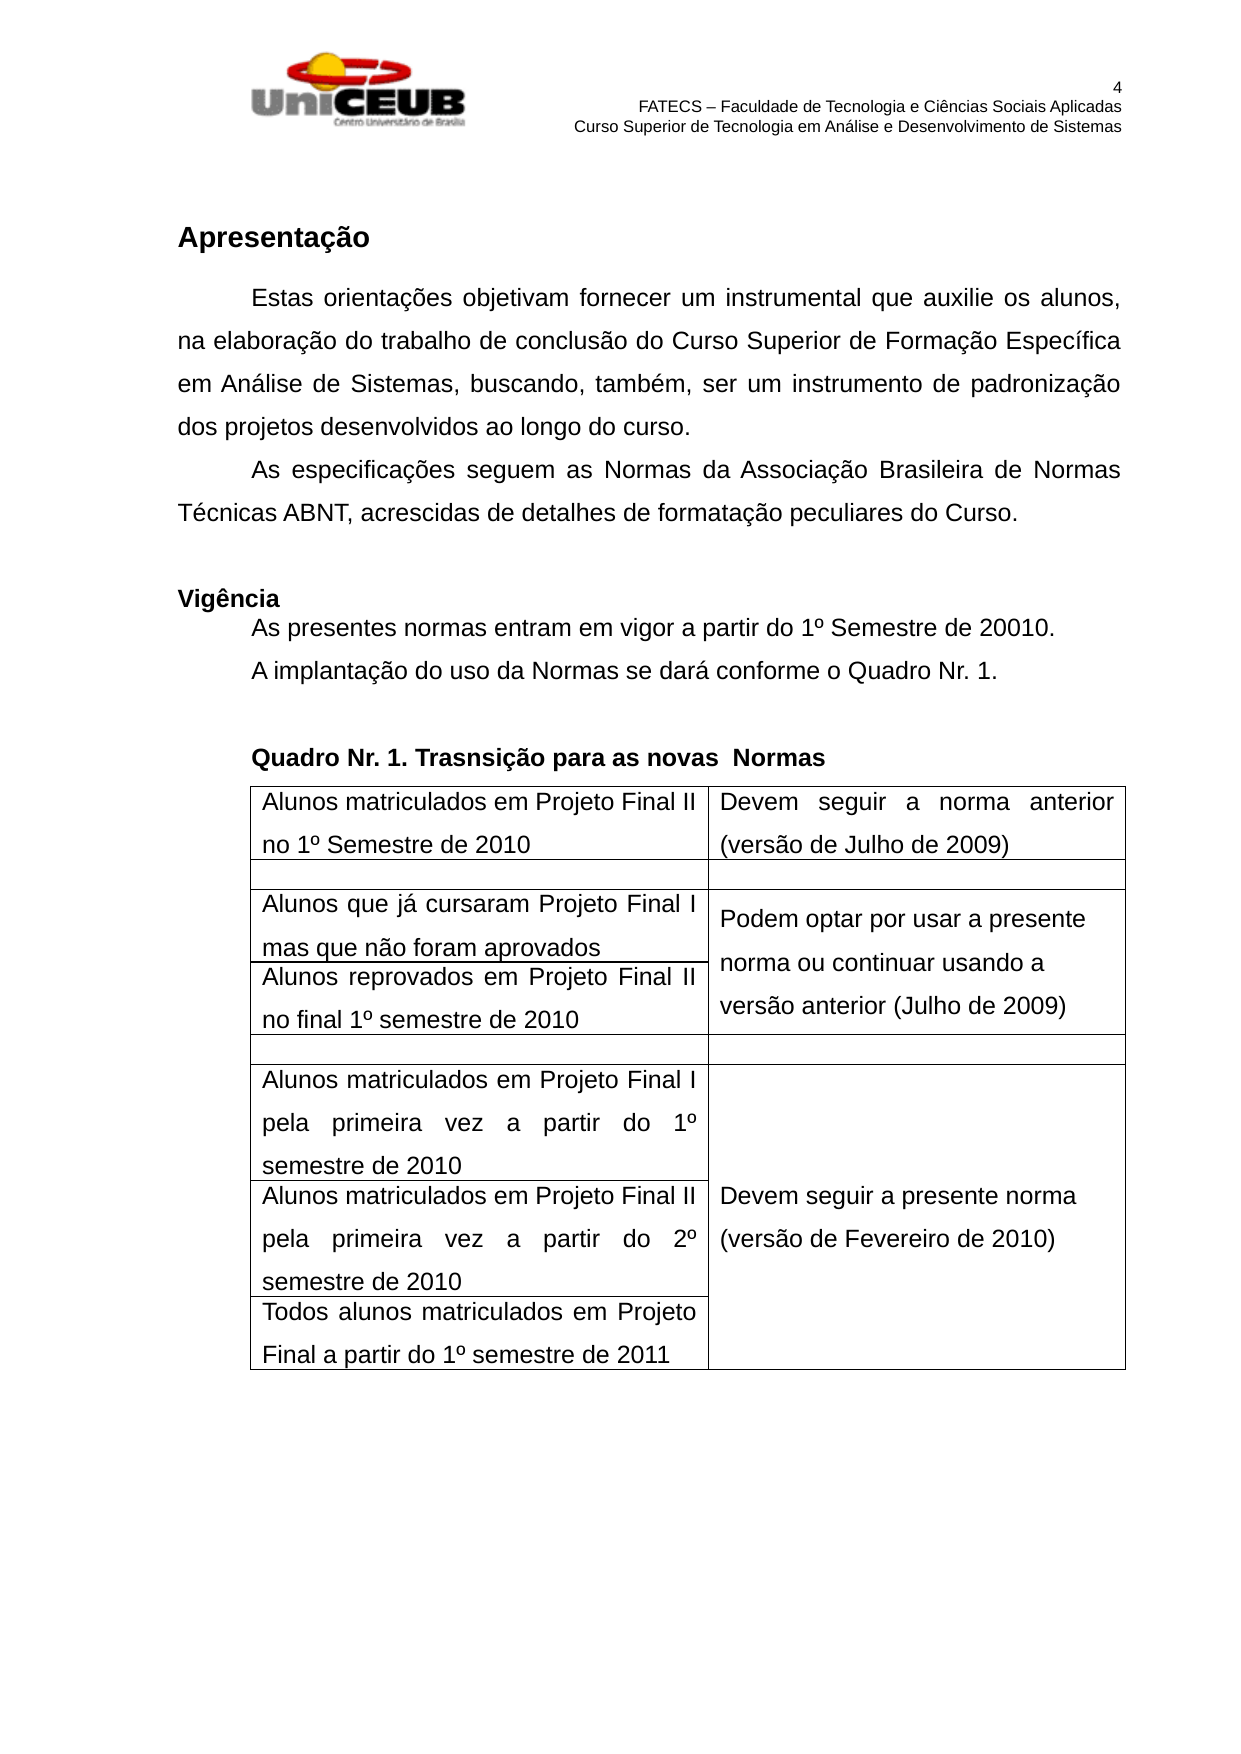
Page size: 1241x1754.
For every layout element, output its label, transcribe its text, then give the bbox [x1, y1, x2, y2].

text Estas orientações objetivam fornecer um instrumental que auxilie os alunos, na elaboração do trabalho de conclusão do Curso Superior de Formação Específica em Análise de Sistemas, buscando, também, ser um instrumento de padronização dos projetos desenvolvidos ao longo do curso. [177, 283, 1122, 441]
text As presentes normas entram em vigor a partir do 1º Semestre de 20010. [177, 613, 1122, 642]
table_cell [709, 1035, 1125, 1064]
table_cell Alunos matriculados em Projeto Final II pela primeira vez a partir do 2º semestre de 2010 [251, 1181, 708, 1296]
subtitle Apresentação [177, 220, 1122, 254]
table_cell Todos alunos matriculados em Projeto Final a partir do 1º semestre de 2011 [251, 1297, 708, 1369]
table_cell [709, 860, 1125, 888]
table_cell Devem seguir a presente norma (versão de Fevereiro de 2010) [709, 1065, 1125, 1369]
table_header Alunos matriculados em Projeto Final II no 1º Semestre de 2010 [251, 787, 708, 859]
table_cell Alunos reprovados em Projeto Final II no final 1º semestre de 2010 [251, 963, 708, 1034]
text Quadro Nr. 1. Trasnsição para as novas Normas [177, 743, 1122, 771]
text As especificações seguem as Normas da Associação Brasileira de Normas Técnicas ABNT, acrescidas de detalhes de formatação peculiares do Curso. [177, 455, 1122, 527]
table_cell Alunos que já cursaram Projeto Final I mas que não foram aprovados [251, 890, 708, 961]
table_cell [251, 860, 708, 888]
table_cell Podem optar por usar a presente norma ou continuar usando a versão anterior (Julho de 2009) [709, 890, 1125, 1034]
picture [179, 15, 473, 128]
text A implantação do uso da Normas se dará conforme o Quadro Nr. 1. [177, 656, 1122, 685]
table_cell Alunos matriculados em Projeto Final I pela primeira vez a partir do 1º semestre de 2010 [251, 1065, 708, 1180]
subtitle Vigência [177, 584, 1122, 613]
table_header Devem seguir a norma anterior (versão de Julho de 2009) [709, 787, 1125, 859]
table_cell [251, 1035, 708, 1064]
